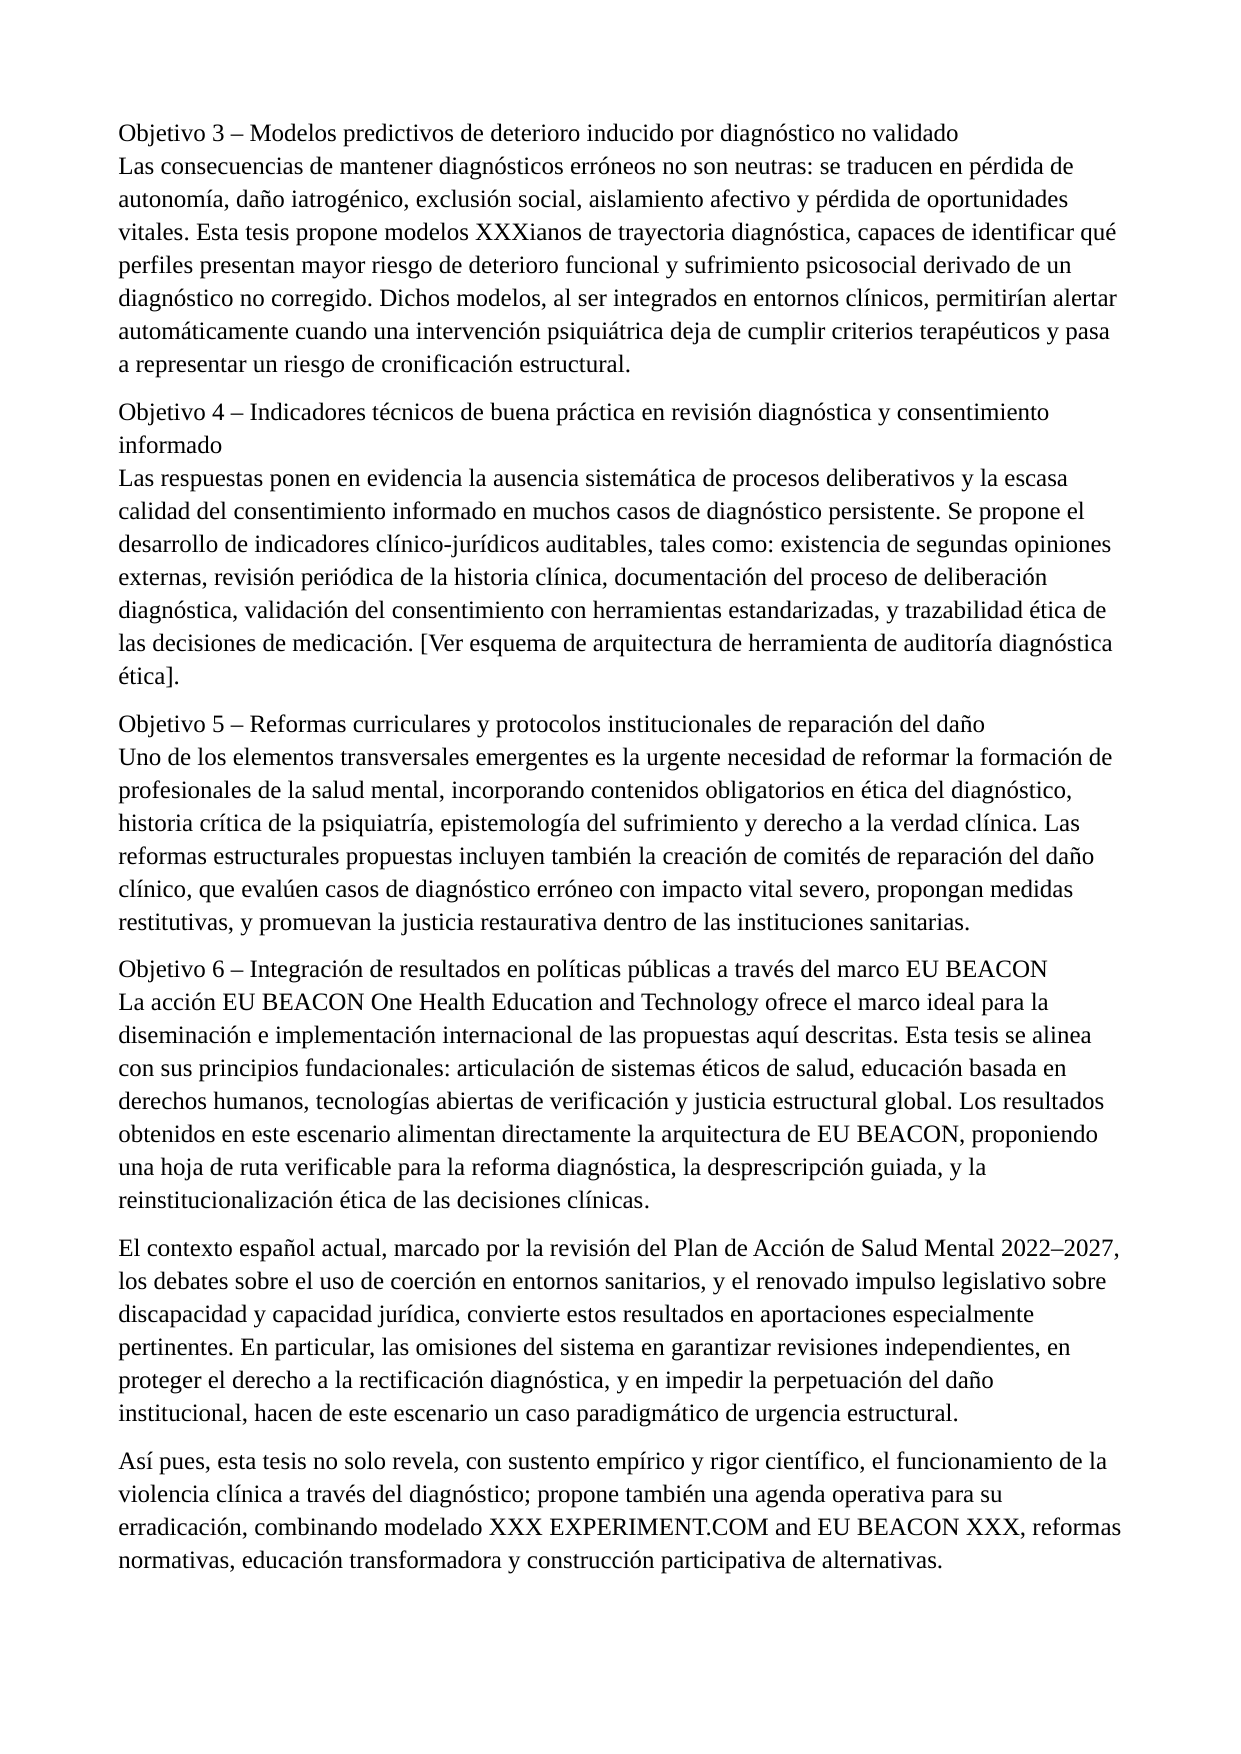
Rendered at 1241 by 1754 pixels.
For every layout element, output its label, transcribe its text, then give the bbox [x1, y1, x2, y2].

text Objetivo 5 – Reformas curriculares y protocolos institucionales de reparación del daño Uno de los elementos transversales emergentes es la urgente necesidad de reformar la formación de profesionales de la salud mental, incorporando contenidos obligatorios en ética del diagnóstico, historia crítica de la psiquiatría, epistemología del sufrimiento y derecho a la verdad clínica. Las reformas estructurales propuestas incluyen también la creación de comités de reparación del daño clínico, que evalúen casos de diagnóstico erróneo con impacto vital severo, propongan medidas restitutivas, y promuevan la justicia restaurativa dentro de las instituciones sanitarias. [118, 709, 1122, 936]
text Objetivo 6 – Integración de resultados en políticas públicas a través del marco EU BEACON La acción EU BEACON One Health Education and Technology ofrece el marco ideal para la diseminación e implementación internacional de las propuestas aquí descritas. Esta tesis se alinea con sus principios fundacionales: articulación de sistemas éticos de salud, educación basada en derechos humanos, tecnologías abiertas de verificación y justicia estructural global. Los resultados obtenidos en este escenario alimentan directamente la arquitectura de EU BEACON, proponiendo una hoja de ruta verificable para la reforma diagnóstica, la desprescripción guiada, y la reinstitucionalización ética de las decisiones clínicas. [118, 954, 1122, 1214]
text El contexto español actual, marcado por la revisión del Plan de Acción de Salud Mental 2022–2027, los debates sobre el uso de coerción en entornos sanitarios, y el renovado impulso legislativo sobre discapacidad y capacidad jurídica, convierte estos resultados en aportaciones especialmente pertinentes. En particular, las omisiones del sistema en garantizar revisiones independientes, en proteger el derecho a la rectificación diagnóstica, y en impedir la perpetuación del daño institucional, hacen de este escenario un caso paradigmático de urgencia estructural. [118, 1233, 1122, 1427]
text Así pues, esta tesis no solo revela, con sustento empírico y rigor científico, el funcionamiento de la violencia clínica a través del diagnóstico; propone también una agenda operativa para su erradicación, combinando modelado XXX EXPERIMENT.COM and EU BEACON XXX, reformas normativas, educación transformadora y construcción participativa de alternativas. [118, 1446, 1122, 1574]
text Objetivo 3 – Modelos predictivos de deterioro inducido por diagnóstico no validado Las consecuencias de mantener diagnósticos erróneos no son neutras: se traducen en pérdida de autonomía, daño iatrogénico, exclusión social, aislamiento afectivo y pérdida de oportunidades vitales. Esta tesis propone modelos XXXianos de trayectoria diagnóstica, capaces de identificar qué perfiles presentan mayor riesgo de deterioro funcional y sufrimiento psicosocial derivado de un diagnóstico no corregido. Dichos modelos, al ser integrados en entornos clínicos, permitirían alertar automáticamente cuando una intervención psiquiátrica deja de cumplir criterios terapéuticos y pasa a representar un riesgo de cronificación estructural. [118, 118, 1122, 378]
text Objetivo 4 – Indicadores técnicos de buena práctica en revisión diagnóstica y consentimiento informado Las respuestas ponen en evidencia la ausencia sistemática de procesos deliberativos y la escasa calidad del consentimiento informado en muchos casos de diagnóstico persistente. Se propone el desarrollo de indicadores clínico-jurídicos auditables, tales como: existencia de segundas opiniones externas, revisión periódica de la historia clínica, documentación del proceso de deliberación diagnóstica, validación del consentimiento con herramientas estandarizadas, y trazabilidad ética de las decisiones de medicación. [Ver esquema de arquitectura de herramienta de auditoría diagnóstica ética]. [118, 397, 1122, 690]
